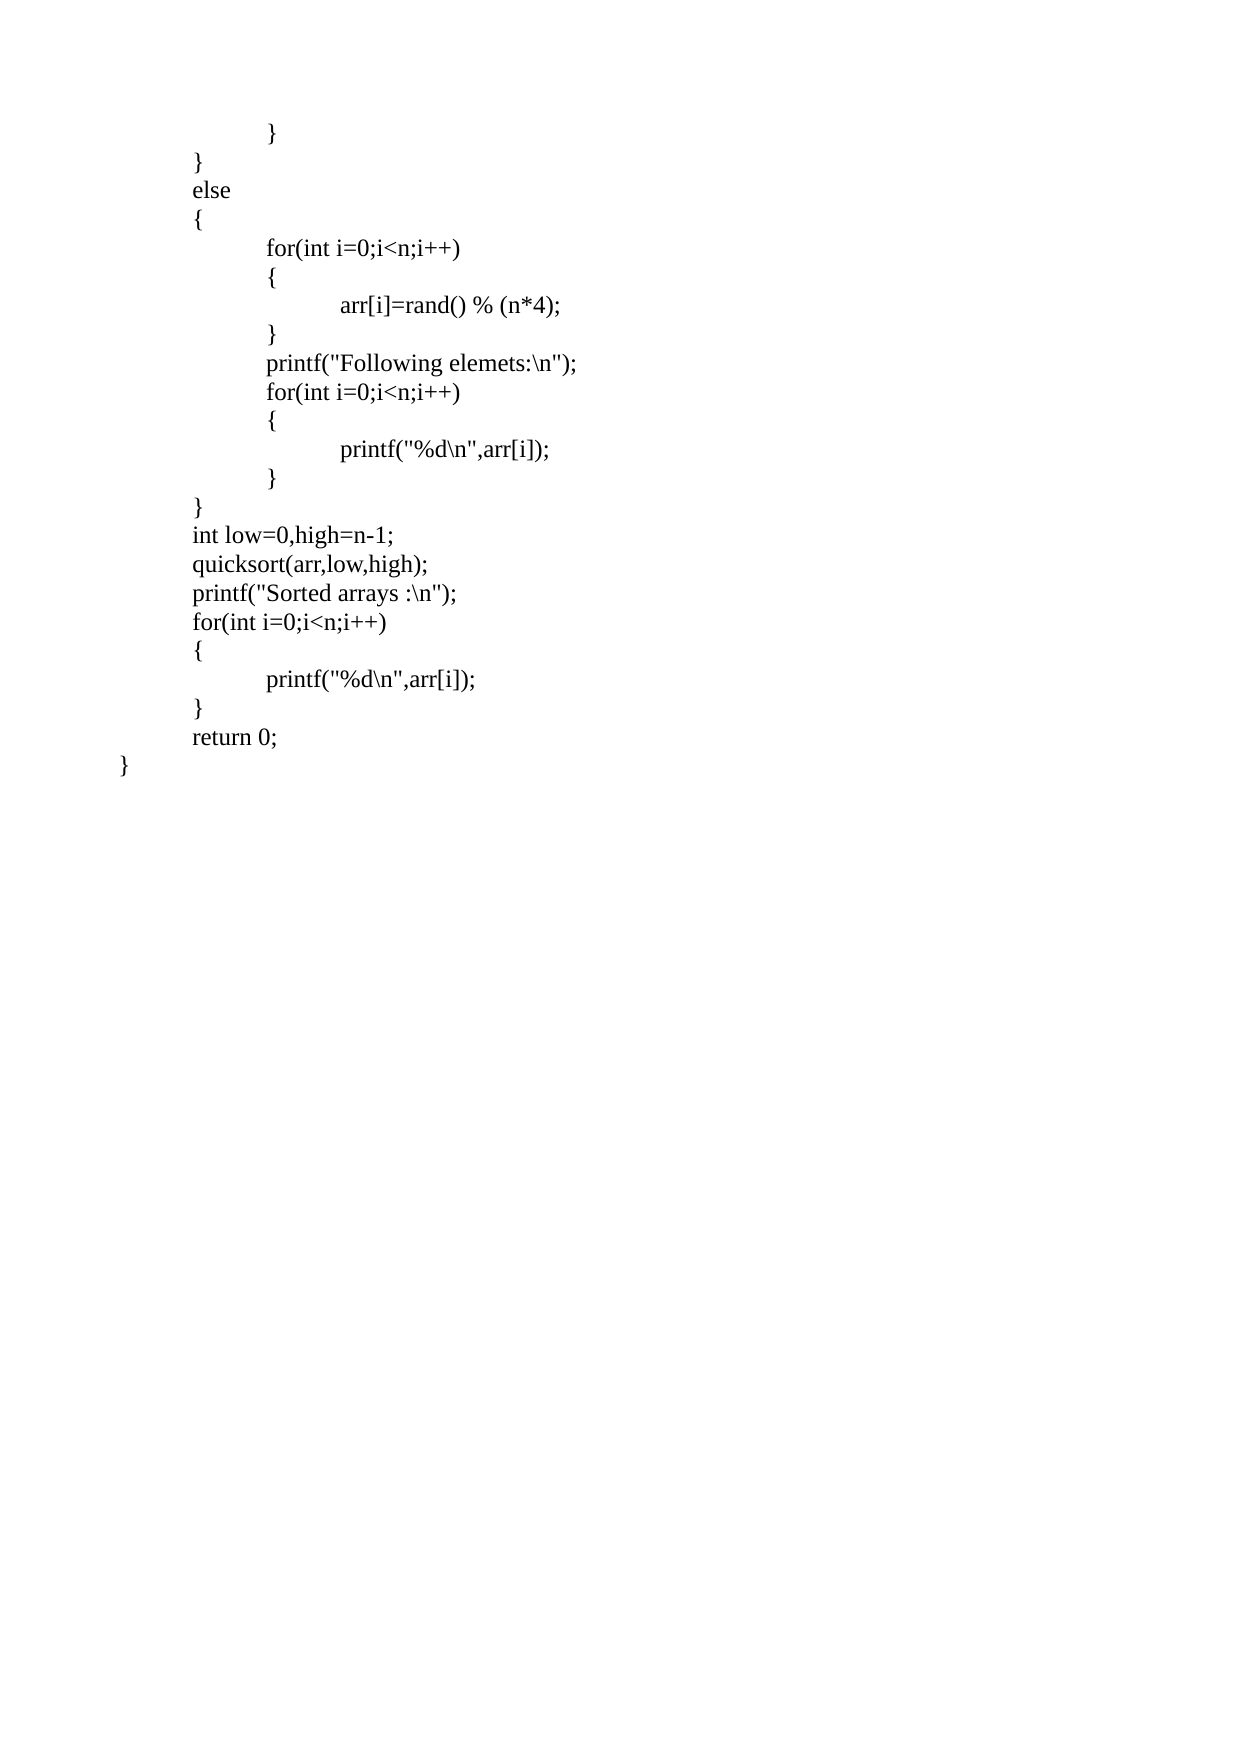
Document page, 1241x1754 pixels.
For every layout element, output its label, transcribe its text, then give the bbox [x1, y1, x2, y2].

text { [118, 636, 1122, 664]
text } [118, 492, 1122, 521]
text for(int i=0;i<n;i++) [118, 377, 1122, 406]
text printf("Following elemets:\n"); [118, 348, 1122, 377]
text printf("%d\n",arr[i]); [118, 434, 1122, 463]
text for(int i=0;i<n;i++) [118, 233, 1122, 262]
text { [118, 406, 1122, 434]
text { [118, 204, 1122, 233]
text } [118, 693, 1122, 722]
text } [118, 147, 1122, 176]
text quicksort(arr,low,high); [118, 549, 1122, 578]
text } [118, 463, 1122, 492]
text for(int i=0;i<n;i++) [118, 607, 1122, 636]
text } [118, 118, 1122, 147]
text arr[i]=rand() % (n*4); [118, 291, 1122, 319]
text } [118, 751, 1122, 779]
text else [118, 176, 1122, 204]
text int low=0,high=n-1; [118, 521, 1122, 549]
text { [118, 262, 1122, 291]
text return 0; [118, 722, 1122, 751]
text } [118, 319, 1122, 348]
text printf("Sorted arrays :\n"); [118, 578, 1122, 607]
text printf("%d\n",arr[i]); [118, 664, 1122, 693]
